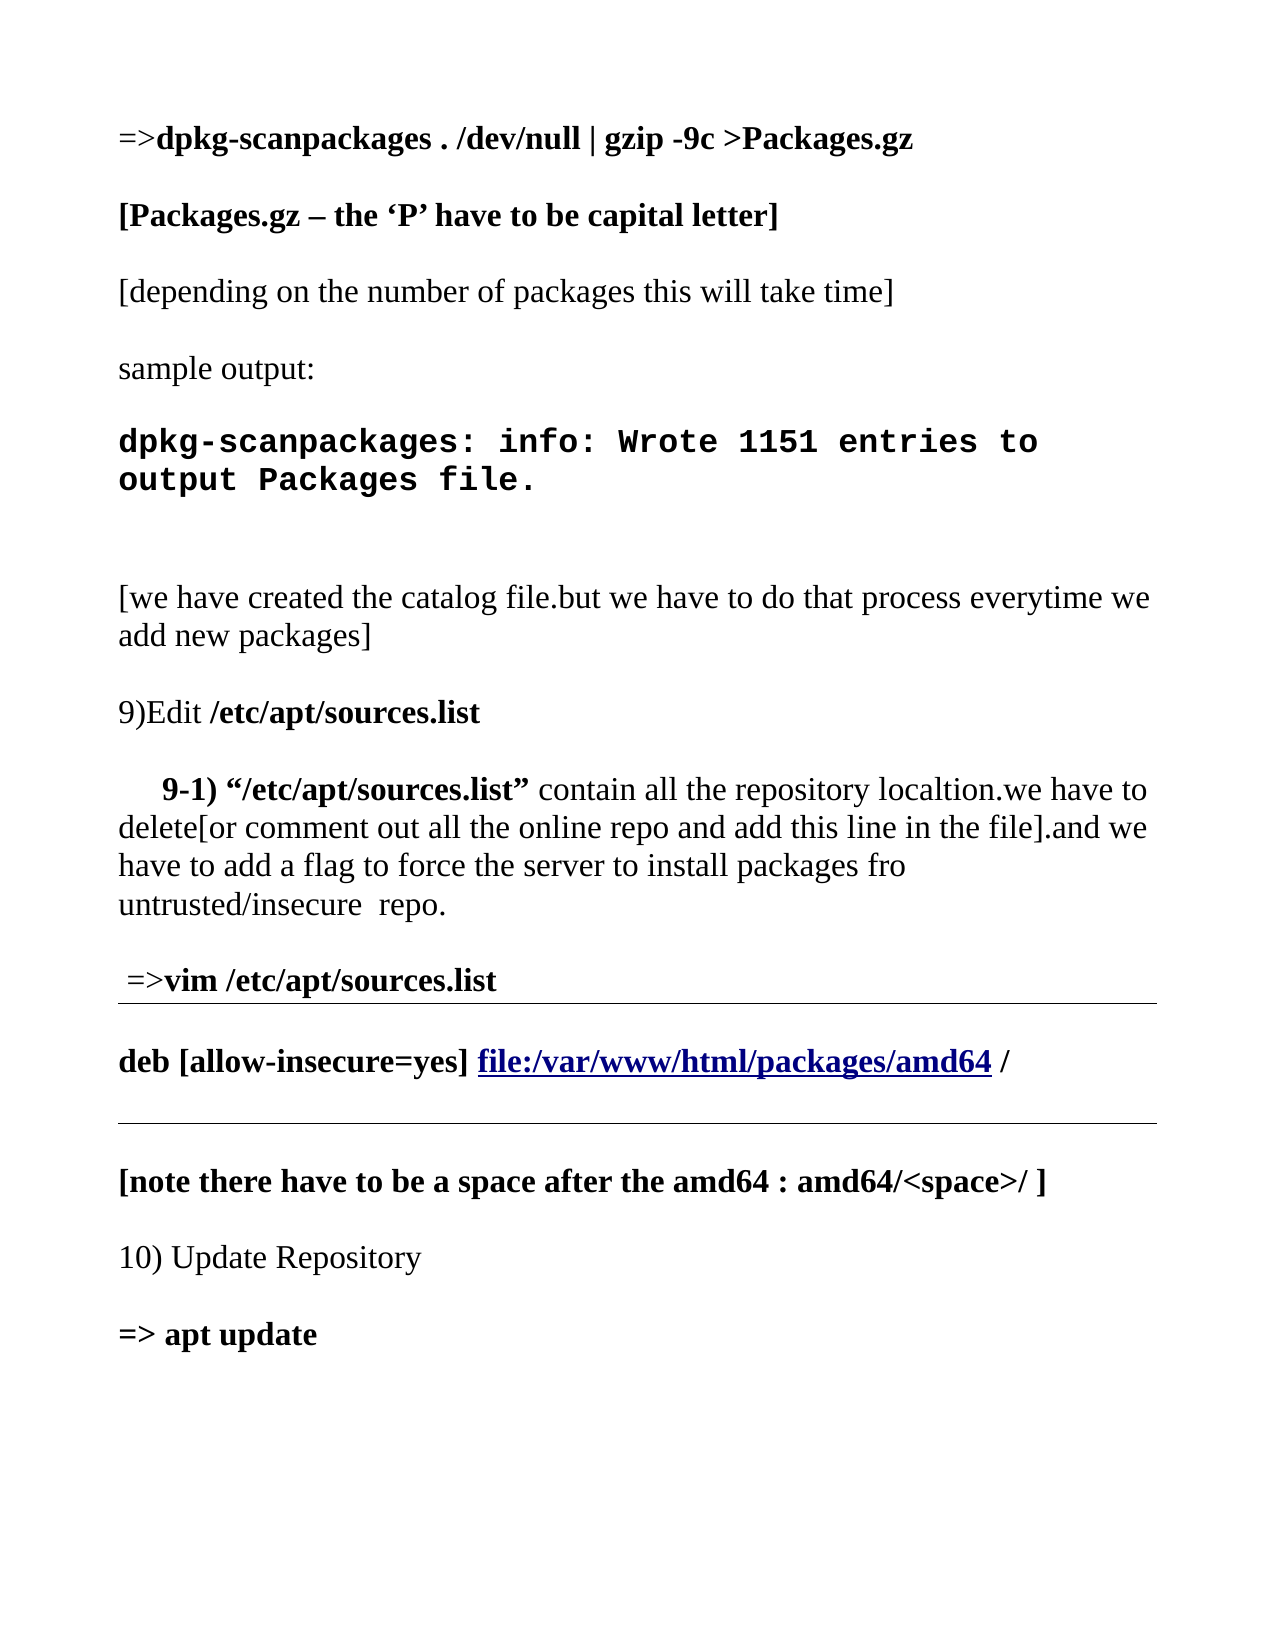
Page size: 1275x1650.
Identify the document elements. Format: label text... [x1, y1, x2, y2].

text 10) Update Repository [118, 1238, 1157, 1276]
text =>vim /etc/apt/sources.list [118, 960, 1157, 1003]
text [we have created the catalog file.but we have to do that process everytime we add new packages] [118, 577, 1157, 654]
text 9)Edit /etc/apt/sources.list [118, 692, 1157, 730]
text [Packages.gz – the ‘P’ have to be capital letter] [118, 195, 1157, 233]
text dpkg-scanpackages: info: Wrote 1151 entries to output Packages file. [118, 425, 1157, 500]
text deb [allow-insecure=yes] file:/var/www/html/packages/amd64 / [118, 1042, 1157, 1080]
text sample output: [118, 348, 1157, 386]
text =>dpkg-scanpackages . /dev/null | gzip -9c >Packages.gz [118, 118, 1157, 156]
text => apt update [118, 1314, 1157, 1353]
text 9-1) “/etc/apt/sources.list” contain all the repository localtion.we have to delete[or comment out all the online repo and add this line in the file].and we have to add a flag to force the server to install packages fro untrusted/insecure repo. [118, 769, 1157, 922]
text [note there have to be a space after the amd64 : amd64/<space>/ ] [118, 1161, 1157, 1199]
text [depending on the number of packages this will take time] [118, 271, 1157, 310]
